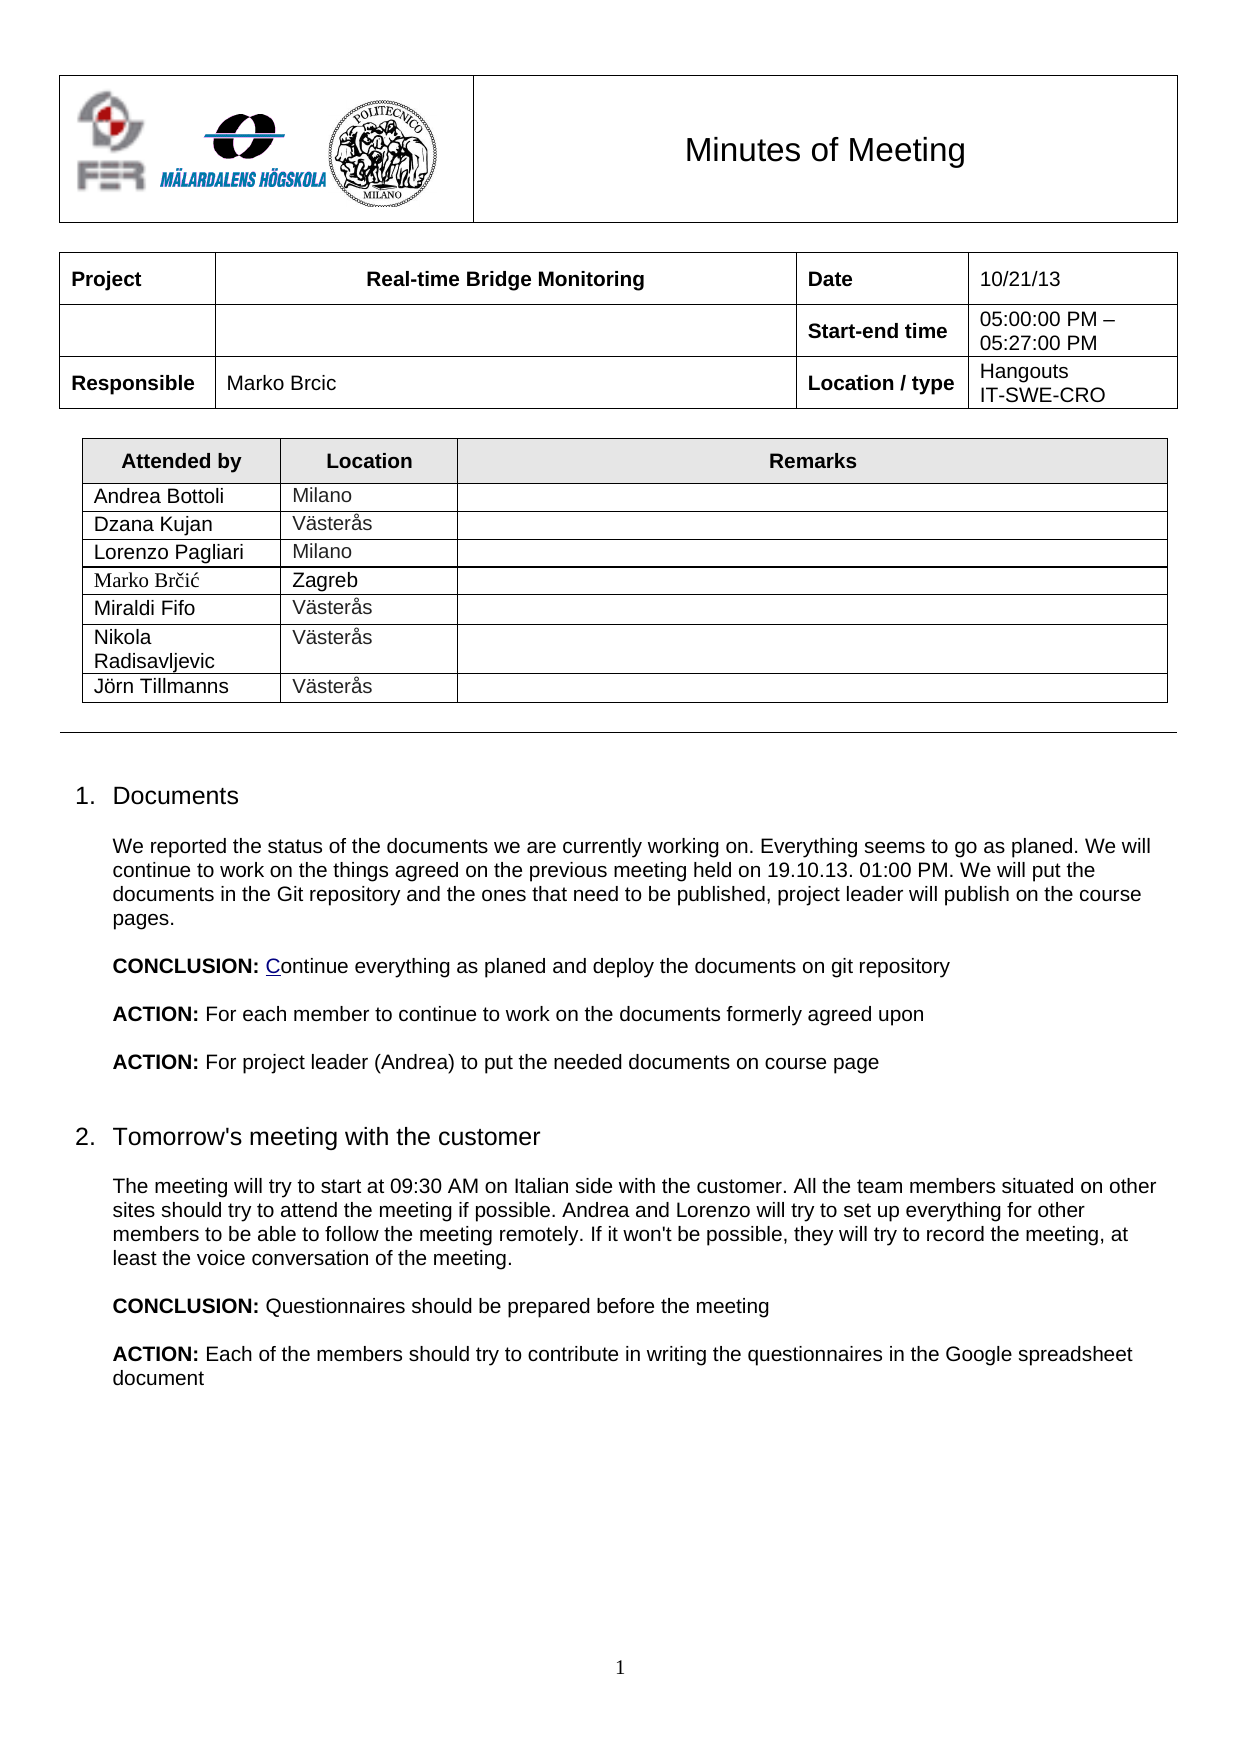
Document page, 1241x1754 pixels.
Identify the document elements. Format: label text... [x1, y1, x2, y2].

text ACTION: For project leader (Andrea) to put the needed documents on course page [112, 1049, 1165, 1073]
picture [76, 77, 147, 205]
table_cell Marko Brcic [216, 357, 796, 408]
list Documents [75, 781, 1165, 810]
table_cell Andrea Bottoli [83, 484, 280, 511]
table_cell [458, 512, 1167, 538]
text The meeting will try to start at 09:30 AM on Italian side with the customer. All the team members situated on other sites should try to attend the meeting if possible. Andrea and Lorenzo will try to set up everything for other members to be able to follow the meeting remotely. If it won't be possible, they will try to record the meeting, at least the voice conversation of the meeting. [112, 1174, 1165, 1270]
table_cell [712, 223, 968, 252]
table_cell Marko Brčić [83, 568, 280, 594]
picture [328, 100, 438, 207]
table_cell Lorenzo Pagliari [83, 540, 280, 566]
table_cell [458, 674, 1167, 702]
table_header [60, 76, 473, 222]
table_cell Nikola Radisavljevic [83, 625, 280, 673]
table_cell [968, 223, 1177, 252]
table_cell [458, 540, 1167, 566]
table_cell 21.10.13 [969, 253, 1177, 304]
table_cell [458, 484, 1167, 511]
table_cell [60, 223, 215, 252]
table_cell Milano [281, 484, 457, 511]
text ACTION: Each of the members should try to contribute in writing the questionnaires in the Google spreadsheet document [112, 1342, 1165, 1390]
text We reported the status of the documents we are currently working on. Everything seems to go as planed. We will continue to work on the things agreed on the previous meeting held on 19.10.13. 01:00 PM. We will put the documents in the Git repository and the ones that need to be published, project leader will publish on the course pages. [112, 834, 1165, 930]
table_cell 05:00:00 PM – 05:27:00 PM [969, 305, 1177, 356]
table_cell Västerås [281, 512, 457, 538]
text CONCLUSION: Questionnaires should be prepared before the meeting [112, 1294, 1165, 1318]
table_header Remarks [458, 439, 1167, 483]
table_cell [60, 409, 1177, 732]
table_cell Start-end time [797, 305, 968, 356]
text CONCLUSION: Continue everything as planed and deploy the documents on git repository [112, 954, 1165, 978]
table_header Minutes of Meeting [474, 76, 1177, 222]
table_cell Jörn Tillmanns [83, 674, 280, 702]
table_cell Milano [281, 540, 457, 566]
table_cell [458, 595, 1167, 624]
table_header Location [281, 439, 457, 483]
table_cell Västerås [281, 674, 457, 702]
table_cell [216, 305, 796, 356]
table_cell Project [60, 253, 215, 304]
table_cell [60, 305, 215, 356]
text ACTION: For each member to continue to work on the documents formerly agreed upon [112, 1002, 1165, 1026]
table_cell Dzana Kujan [83, 512, 280, 538]
table_cell [458, 568, 1167, 594]
table_cell Hangouts IT-SWE-CRO [969, 357, 1177, 408]
table_cell Responsible [60, 357, 215, 408]
table_cell Miraldi Fifo [83, 595, 280, 624]
table_cell Real-time Bridge Monitoring [216, 253, 796, 304]
table_cell Location / type [797, 357, 968, 408]
list Tomorrow's meeting with the customer [75, 1121, 1165, 1150]
table_cell [215, 223, 712, 252]
table_cell Date [797, 253, 968, 304]
table_cell Västerås [281, 625, 457, 673]
table_cell Västerås [281, 595, 457, 624]
table_header Attended by [83, 439, 280, 483]
table_cell Zagreb [281, 568, 457, 594]
picture [160, 114, 326, 187]
table_cell [458, 625, 1167, 673]
